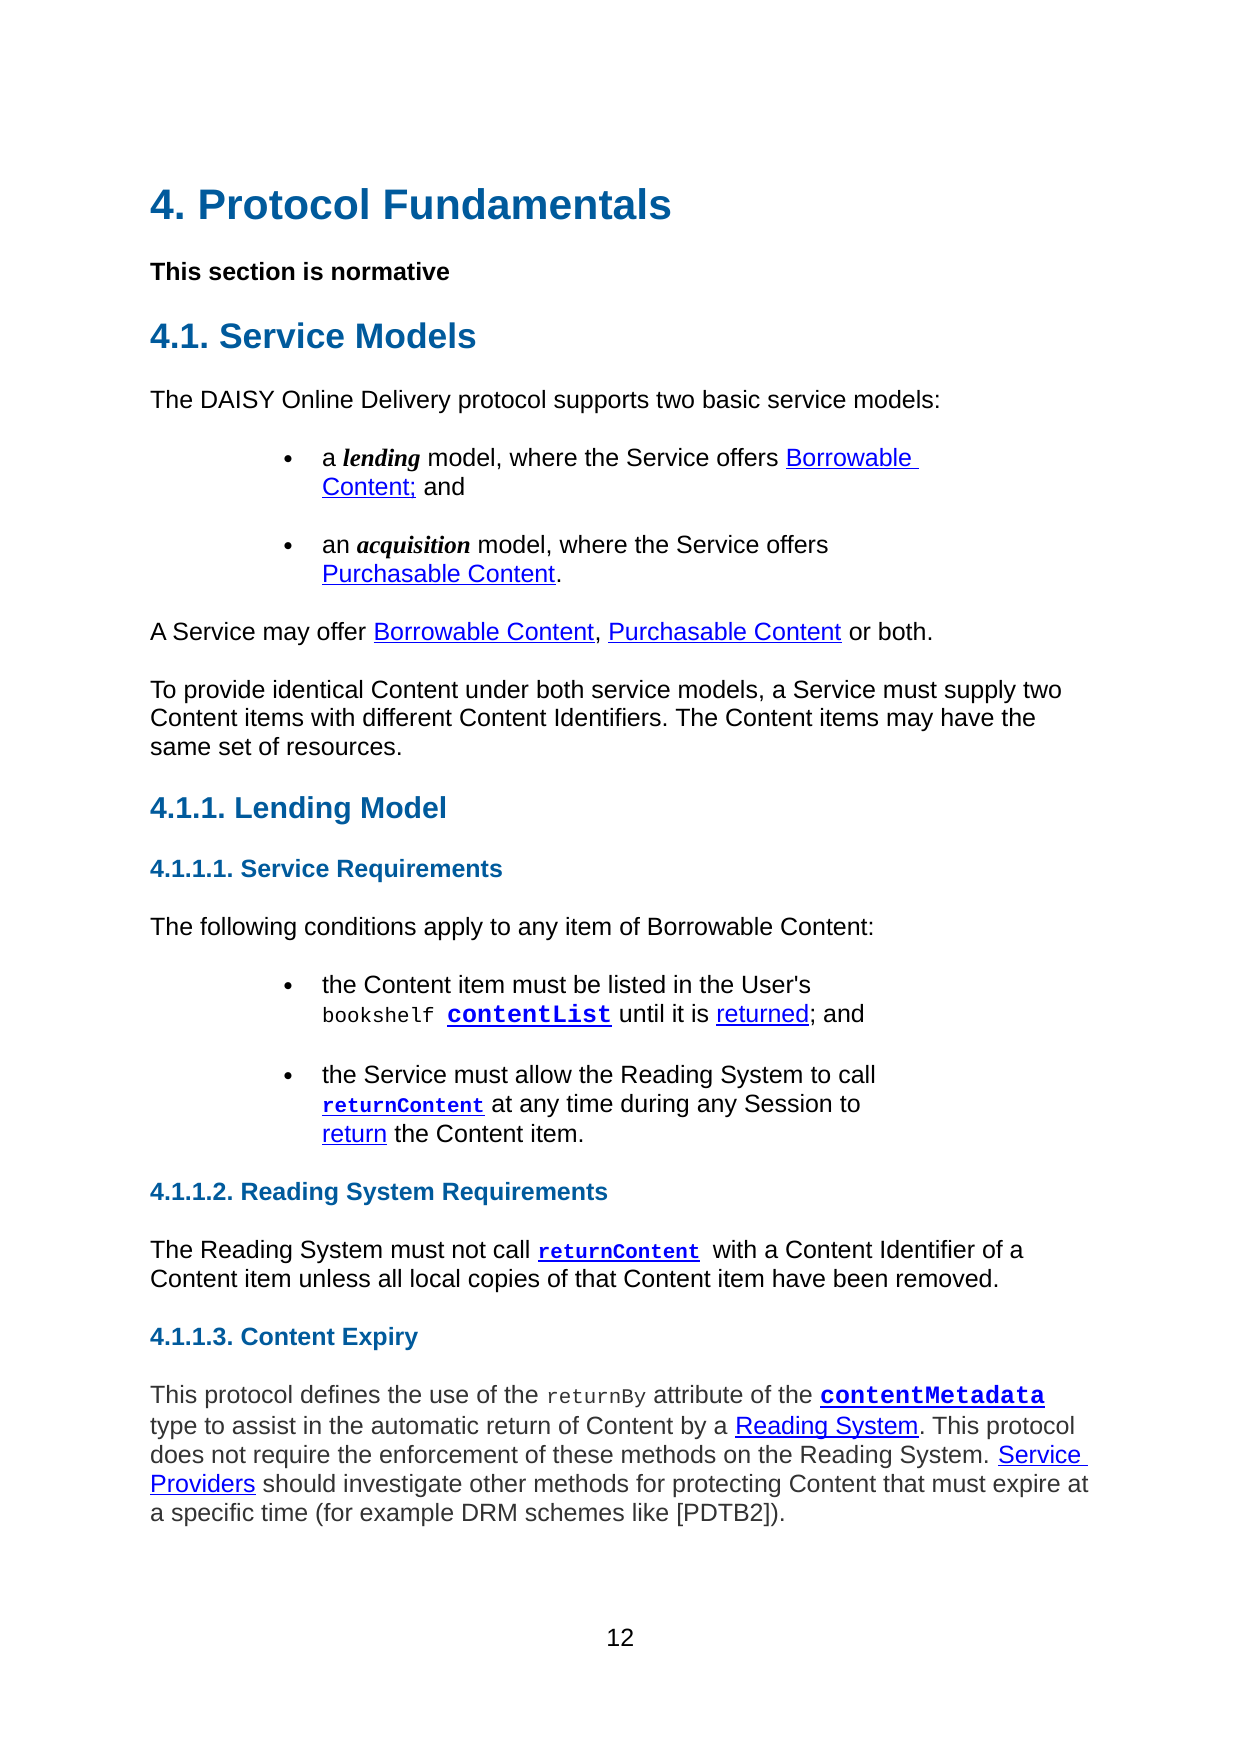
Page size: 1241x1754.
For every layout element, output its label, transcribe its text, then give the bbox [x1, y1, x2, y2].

subtitle 4.1.1. Lending Model [150, 790, 1090, 825]
subtitle 4.1. Service Models [150, 315, 1090, 356]
subtitle 4.1.1.3. Content Expiry [150, 1322, 1090, 1351]
text The Reading System must not call returnContent with a Content Identifier of a Content item unless all local copies of that Content item have been removed. [150, 1235, 1090, 1293]
text This protocol defines the use of the returnBy attribute of the contentMetadata type to assist in the automatic return of Content by a Reading System. This protocol does not require the enforcement of these methods on the Reading System. Service Providers should investigate other methods for protecting Content that must expire at a specific time (for example DRM schemes like [PDTB2]). [150, 1380, 1090, 1526]
list a lending model, where the Service offers Borrowable Content; and [284, 443, 921, 501]
list the Service must allow the Reading System to call returnContent at any time during any Session to return the Content item. [284, 1059, 921, 1148]
list an acquisition model, where the Service offers Purchasable Content. [284, 530, 921, 587]
text A Service may offer Borrowable Content, Purchasable Content or both. [150, 617, 1090, 645]
text The following conditions apply to any item of Borrowable Content: [150, 912, 1090, 941]
text To provide identical Content under both service models, a Service must supply two Content items with different Content Identifiers. The Content items may have the same set of resources. [150, 674, 1090, 761]
subtitle 4.1.1.2. Reading System Requirements [150, 1177, 1090, 1206]
text This section is normative [150, 257, 1090, 286]
subtitle 4. Protocol Fundamentals [150, 179, 1090, 228]
list the Content item must be listed in the User's bookshelf contentList until it is returned; and [284, 970, 921, 1030]
text The DAISY Online Delivery protocol supports two basic service models: [150, 385, 1090, 414]
subtitle 4.1.1.1. Service Requirements [150, 854, 1090, 883]
